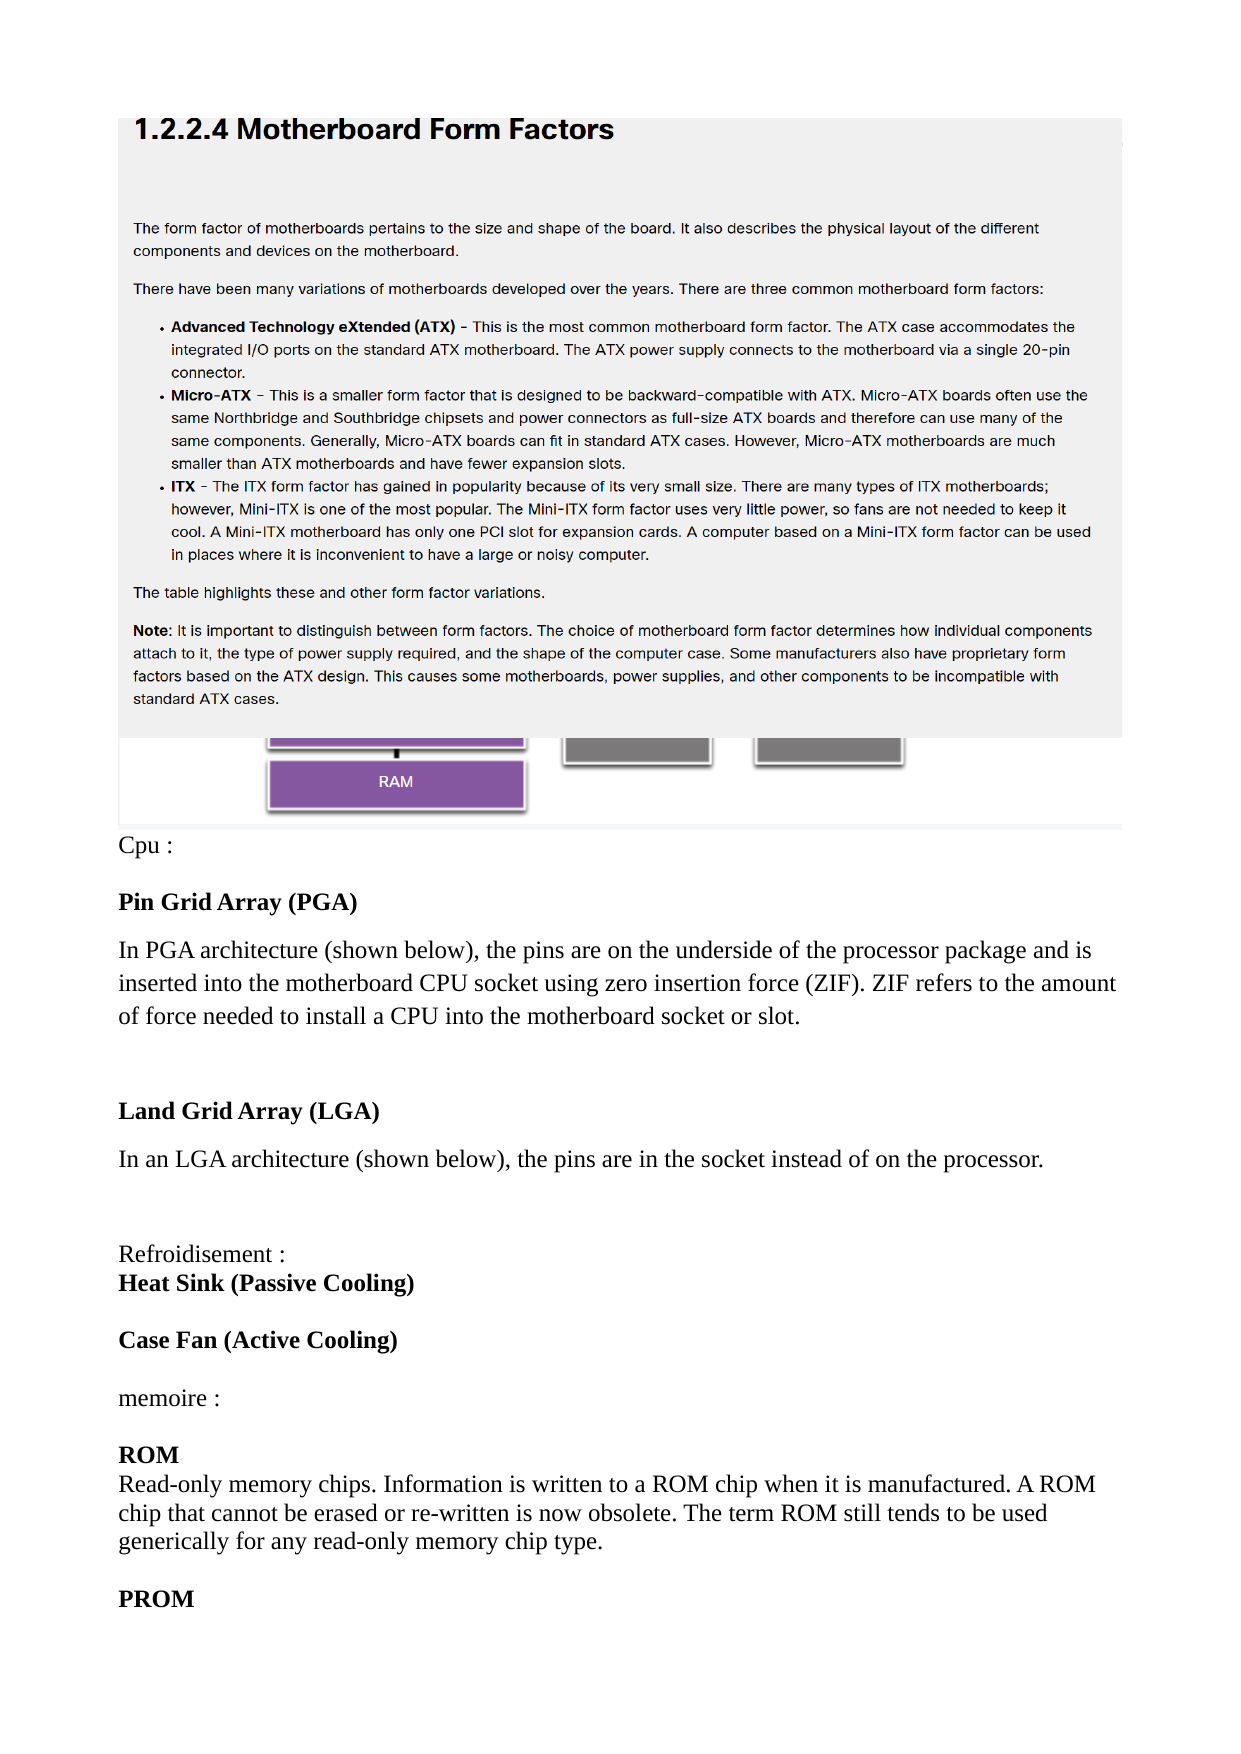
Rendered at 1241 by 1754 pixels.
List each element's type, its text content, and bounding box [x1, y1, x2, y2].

text memoire : [118, 1383, 1122, 1411]
text ROM [118, 1440, 1122, 1469]
text PROM [118, 1584, 1122, 1613]
text Pin Grid Array (PGA) [118, 887, 1122, 916]
picture [118, 118, 1123, 830]
text Land Grid Array (LGA) [118, 1096, 1122, 1125]
text In an LGA architecture (shown below), the pins are in the socket instead of on the processor. [118, 1144, 1122, 1172]
text In PGA architecture (shown below), the pins are on the underside of the processor package and is inserted into the motherboard CPU socket using zero insertion force (ZIF). ZIF refers to the amount of force needed to install a CPU into the motherboard socket or slot. [118, 935, 1122, 1030]
text Read-only memory chips. Information is written to a ROM chip when it is manufactured. A ROM chip that cannot be erased or re-written is now obsolete. The term ROM still tends to be used generically for any read-only memory chip type. [118, 1469, 1122, 1555]
text Cpu : [118, 830, 1122, 858]
text Case Fan (Active Cooling) [118, 1325, 1122, 1354]
text Heat Sink (Passive Cooling) [118, 1268, 1122, 1296]
text Refroidisement : [118, 1239, 1122, 1268]
